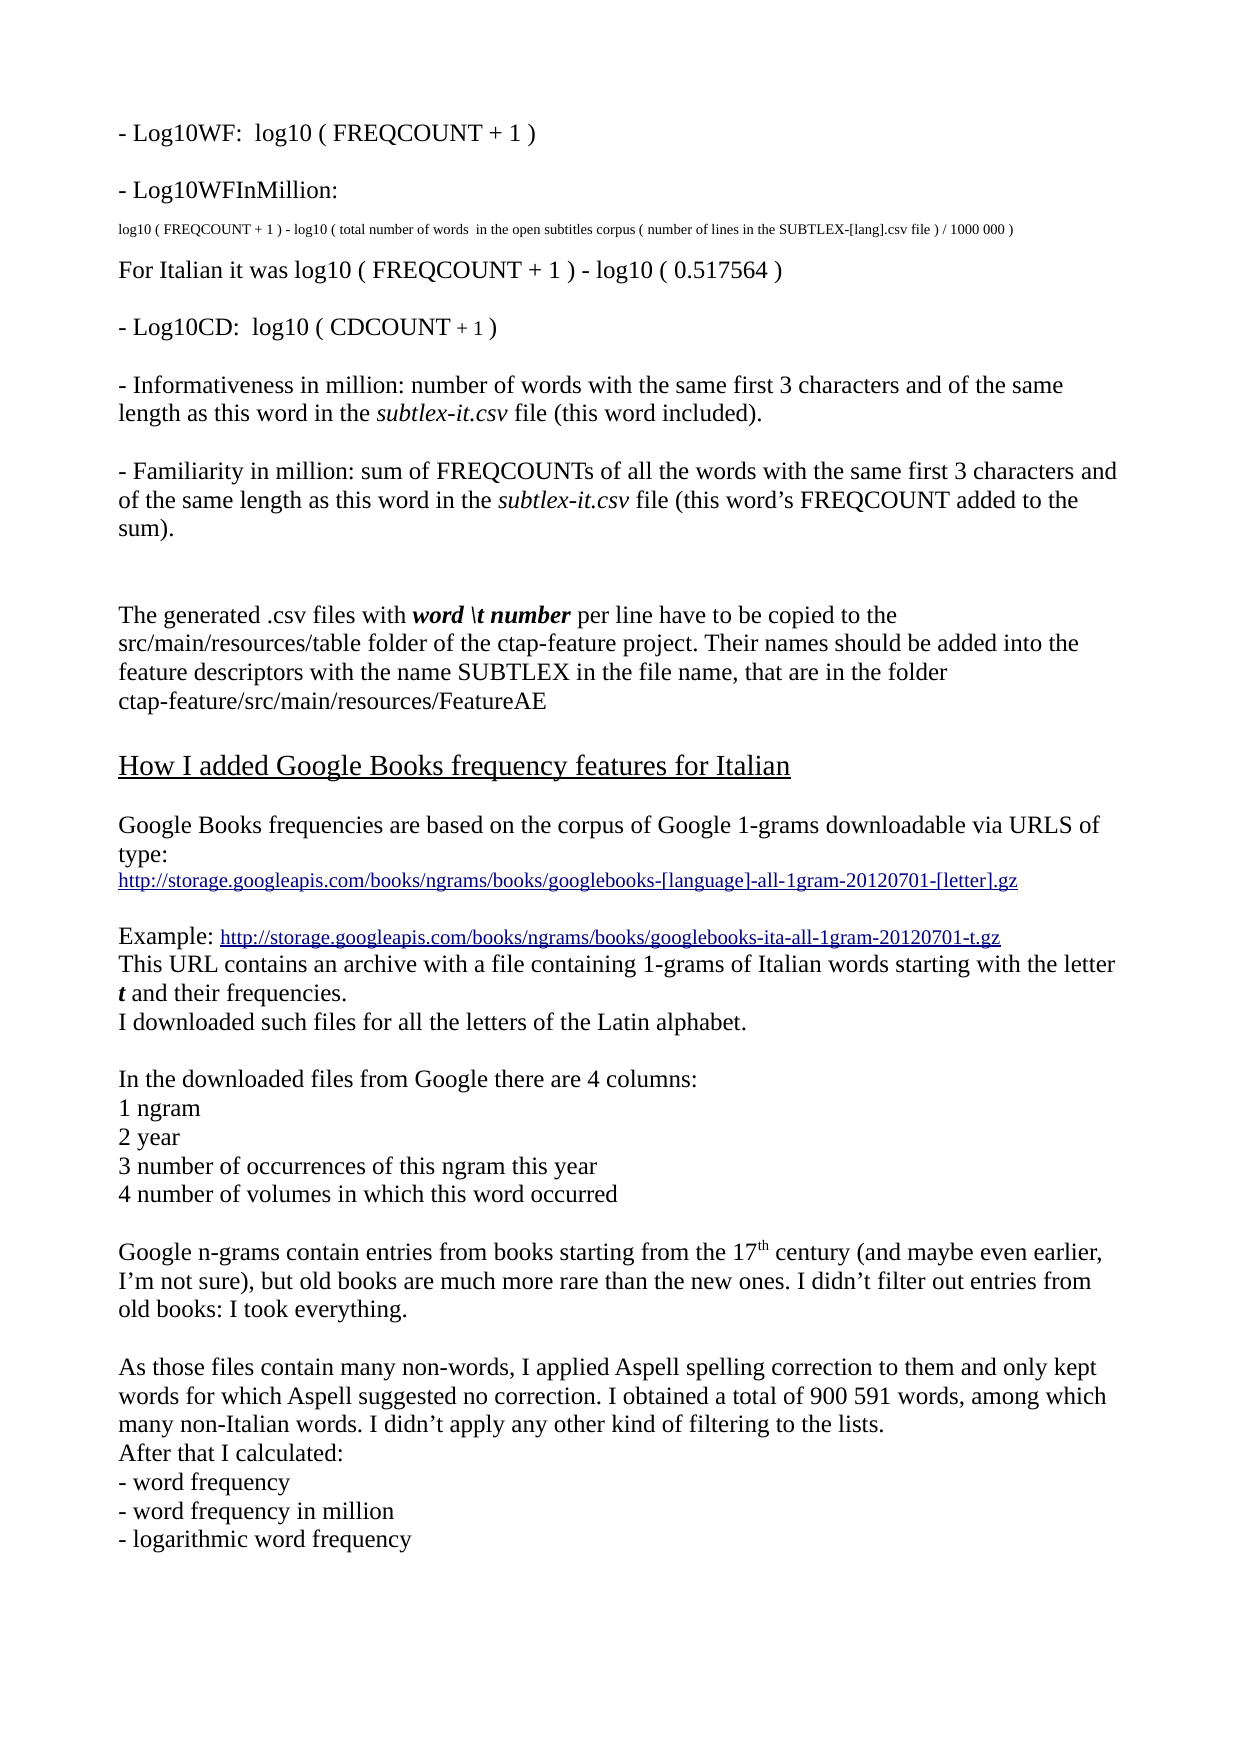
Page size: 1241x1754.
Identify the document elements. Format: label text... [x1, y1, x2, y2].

text - Informativeness in million: number of words with the same first 3 characters and of the same length as this word in the subtlex-it.csv file (this word included). [118, 370, 1122, 427]
text I downloaded such files for all the letters of the Latin alphabet. [118, 1007, 1122, 1036]
text Google n-grams contain entries from books starting from the 17th century (and maybe even earlier, I’m not sure), but old books are much more rare than the new ones. I didn’t filter out entries from old books: I took everything. [118, 1237, 1122, 1323]
text In the downloaded files from Google there are 4 columns: [118, 1064, 1122, 1093]
text - Familiarity in million: sum of FREQCOUNTs of all the words with the same first 3 characters and of the same length as this word in the subtlex-it.csv file (this word’s FREQCOUNT added to the sum). [118, 456, 1122, 542]
text - word frequency in million [118, 1496, 1122, 1524]
text Google Books frequencies are based on the corpus of Google 1-grams downloadable via URLS of type: [118, 811, 1122, 868]
text log10 ( FREQCOUNT + 1 ) - log10 ( total number of words in the open subtitles corpus ( number of lines in the SUBTLEX-[lang].csv file ) / 1000 000 ) [118, 221, 1122, 238]
text - word frequency [118, 1467, 1122, 1496]
text 1 ngram [118, 1093, 1122, 1122]
text - Log10CD: log10 ( CDCOUNT + 1 ) [118, 312, 1122, 341]
text After that I calculated: [118, 1438, 1122, 1467]
text - Log10WFInMillion: [118, 176, 1122, 204]
text http://storage.googleapis.com/books/ngrams/books/googlebooks-[language]-all-1gram-20120701-[letter].gz [118, 868, 1122, 892]
text How I added Google Books frequency features for Italian [118, 748, 1122, 782]
text ctap-feature/src/main/resources/FeatureAE [118, 686, 1122, 715]
text This URL contains an archive with a file containing 1-grams of Italian words starting with the letter t and their frequencies. [118, 949, 1122, 1007]
text For Italian it was log10 ( FREQCOUNT + 1 ) - log10 ( 0.517564 ) [118, 255, 1122, 283]
text As those files contain many non-words, I applied Aspell spelling correction to them and only kept words for which Aspell suggested no correction. I obtained a total of 900 591 words, among which many non-Italian words. I didn’t apply any other kind of filtering to the lists. [118, 1352, 1122, 1438]
text - Log10WF: log10 ( FREQCOUNT + 1 ) [118, 118, 1122, 147]
text 3 number of occurrences of this ngram this year [118, 1151, 1122, 1179]
text 4 number of volumes in which this word occurred [118, 1179, 1122, 1208]
text The generated .csv files with word \t number per line have to be copied to the src/main/resources/table folder of the ctap-feature project. Their names should be added into the feature descriptors with the name SUBTLEX in the file name, that are in the folder [118, 600, 1122, 686]
text - logarithmic word frequency [118, 1524, 1122, 1553]
text 2 year [118, 1122, 1122, 1151]
text Example: http://storage.googleapis.com/books/ngrams/books/googlebooks-ita-all-1gram-20120701-t.gz [118, 921, 1122, 949]
